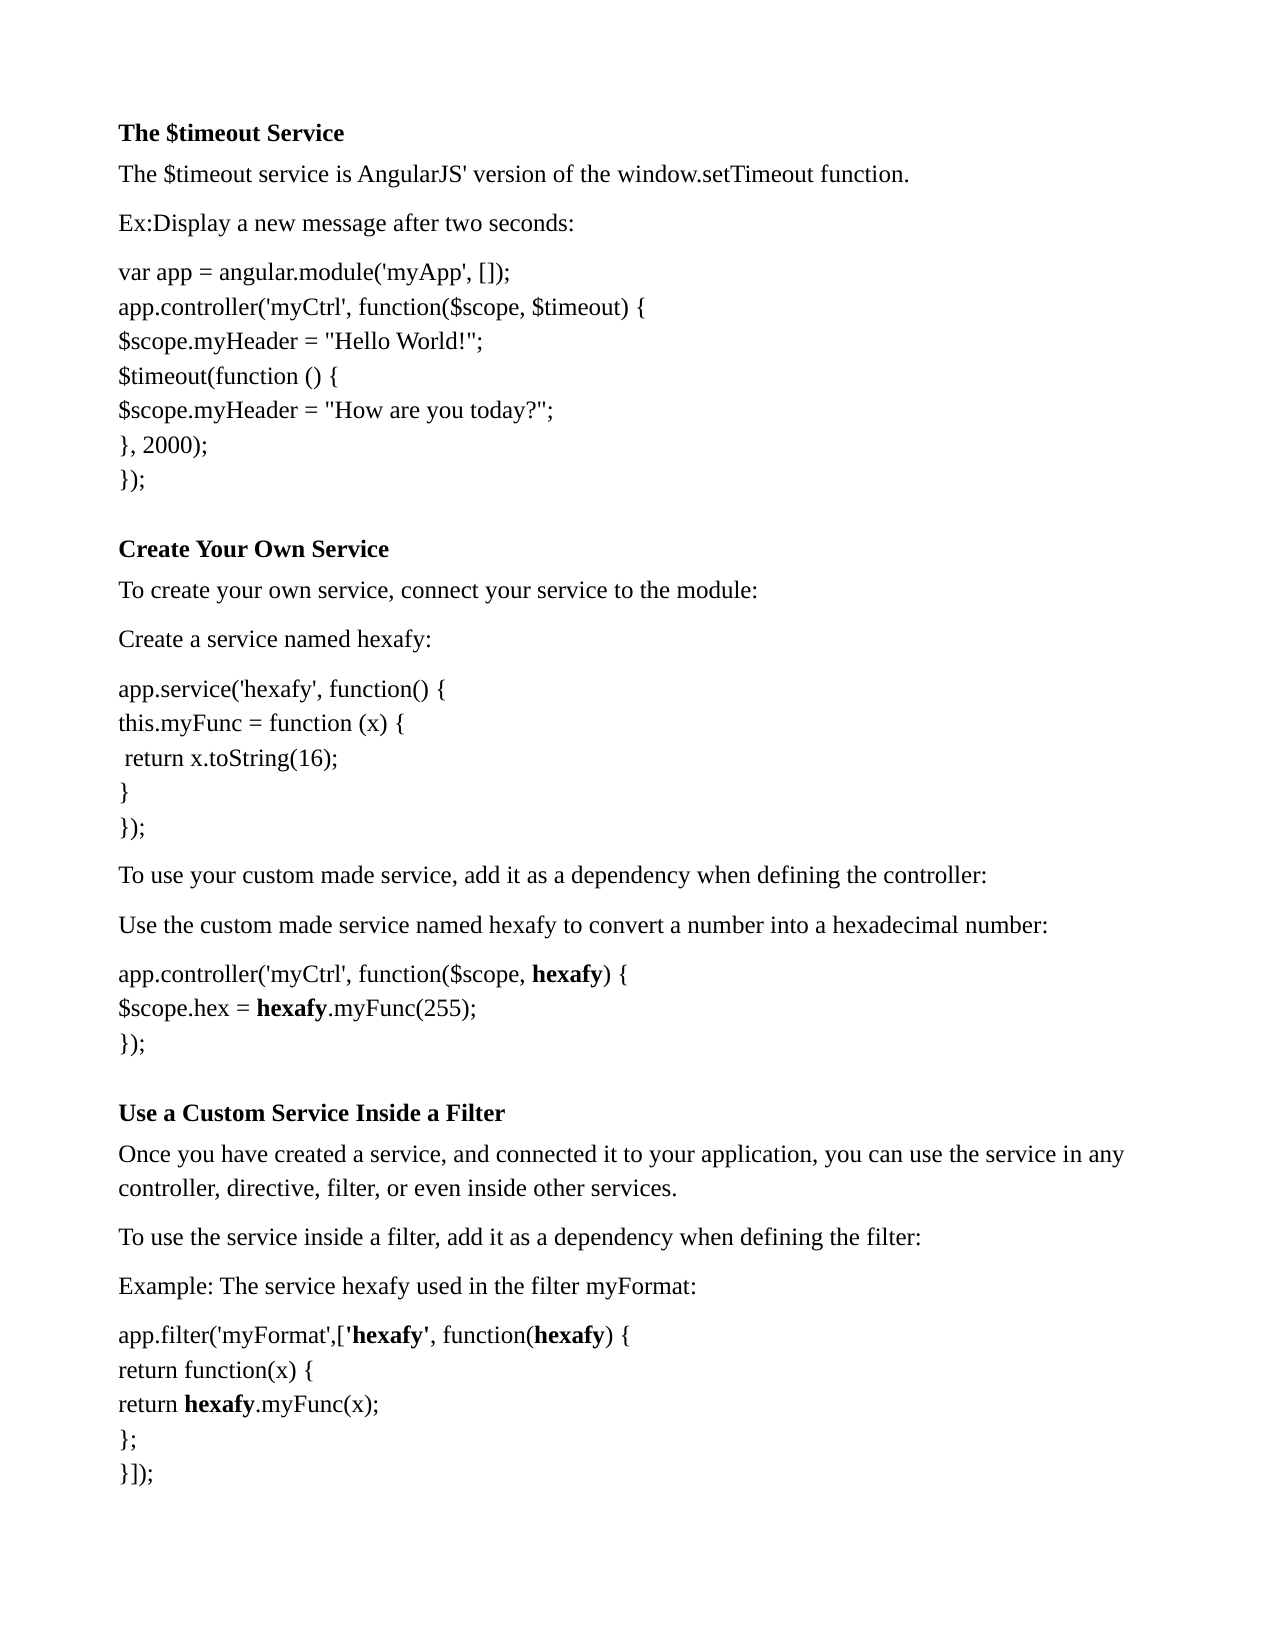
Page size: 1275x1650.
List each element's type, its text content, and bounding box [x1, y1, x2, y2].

text To use your custom made service, add it as a dependency when defining the controller: [118, 861, 1157, 889]
subtitle Create Your Own Service [118, 534, 1157, 563]
text The $timeout service is AngularJS' version of the window.setTimeout function. [118, 159, 1157, 188]
text app.controller('myCtrl', function($scope, hexafy) { $scope.hex = hexafy.myFunc(255); }); [118, 959, 1157, 1056]
text app.service('hexafy', function() { this.myFunc = function (x) { return x.toString(16); } }); [118, 674, 1157, 840]
text To create your own service, connect your service to the module: [118, 576, 1157, 604]
text var app = angular.module('myApp', []); app.controller('myCtrl', function($scope, $timeout) { $scope.myHeader = "Hello World!"; $timeout(function () { $scope.myHeader = "How are you today?"; }, 2000); }); [118, 257, 1157, 493]
subtitle Use a Custom Service Inside a Filter [118, 1098, 1157, 1126]
text Use the custom made service named hexafy to convert a number into a hexadecimal number: [118, 910, 1157, 938]
text Ex:Display a new message after two seconds: [118, 208, 1157, 237]
text Create a service named hexafy: [118, 624, 1157, 653]
text To use the service inside a filter, add it as a dependency when defining the filter: [118, 1222, 1157, 1251]
subtitle The $timeout Service [118, 118, 1157, 147]
text Example: The service hexafy used in the filter myFormat: [118, 1271, 1157, 1300]
text Once you have created a service, and connected it to your application, you can use the service in any controller, directive, filter, or even inside other services. [118, 1139, 1157, 1202]
text app.filter('myFormat',['hexafy', function(hexafy) { return function(x) { return hexafy.myFunc(x); }; }]); [118, 1321, 1157, 1487]
